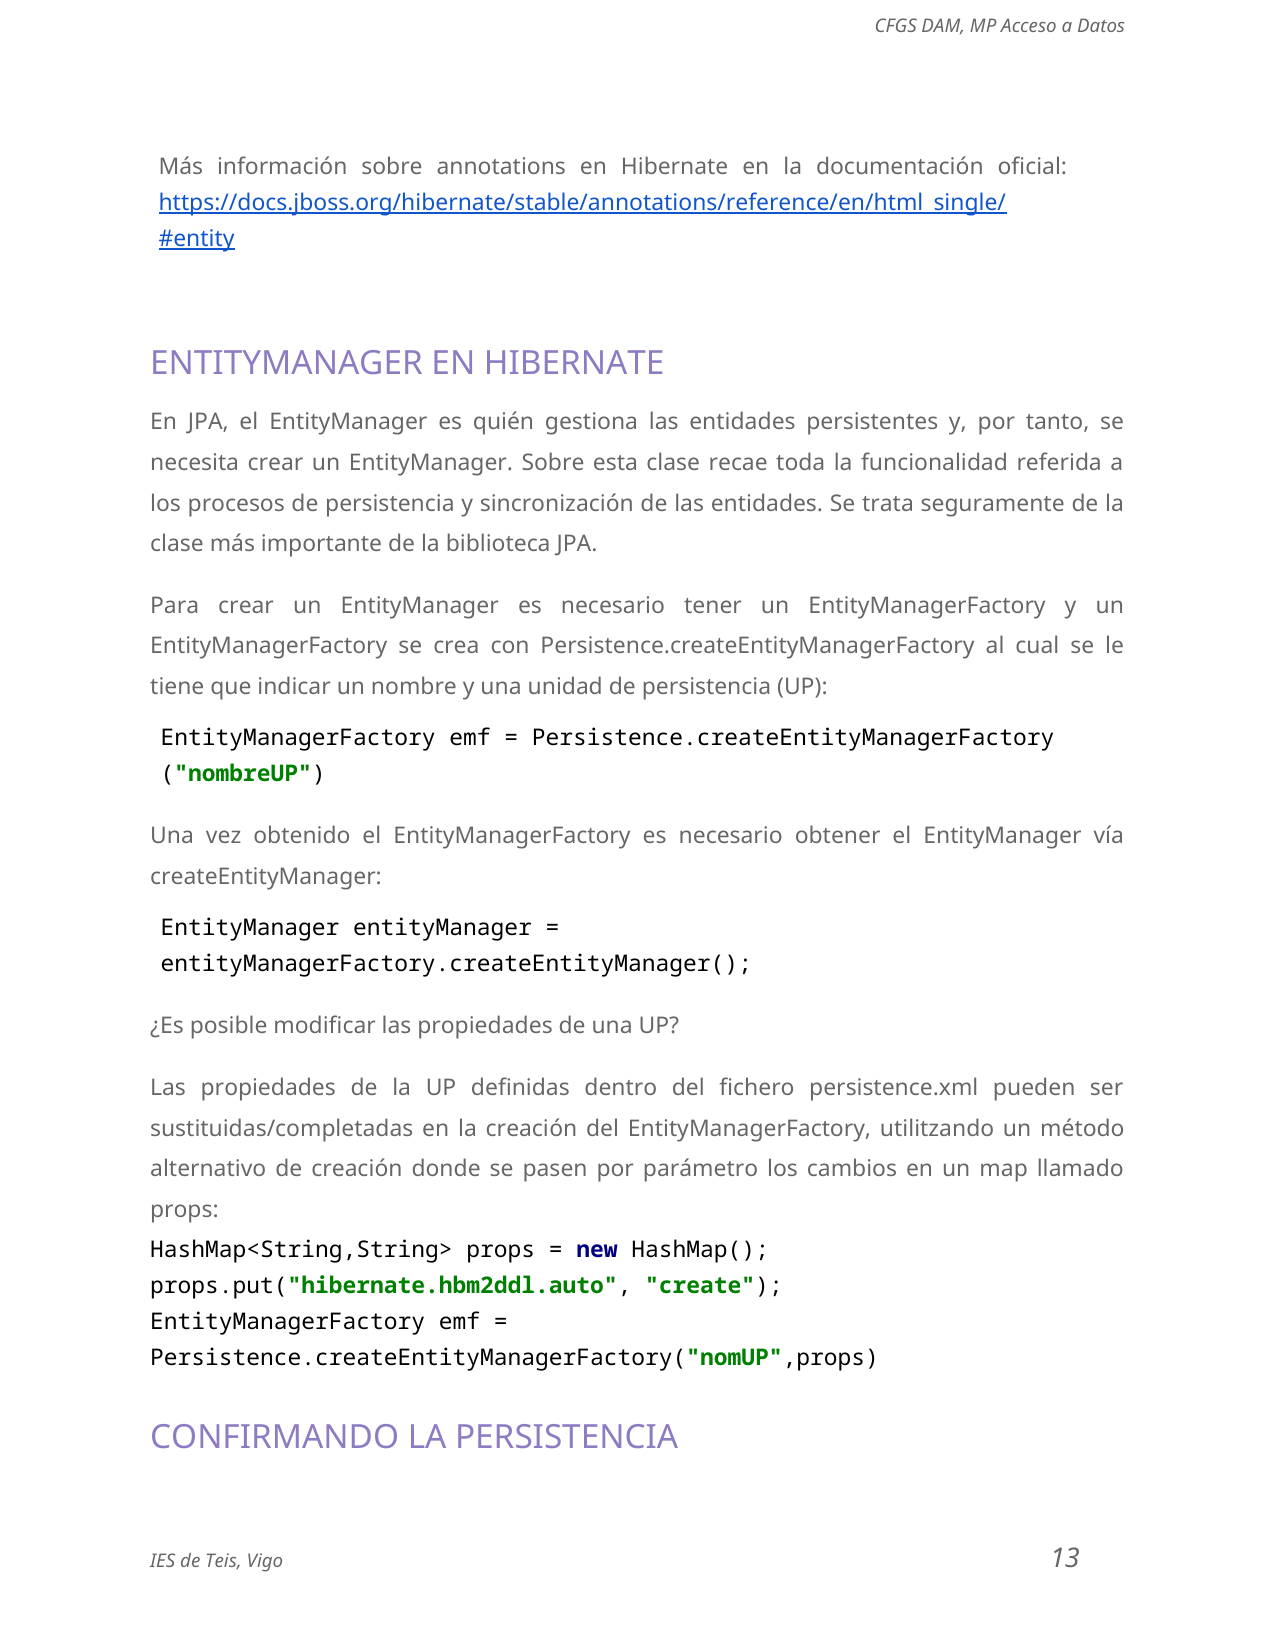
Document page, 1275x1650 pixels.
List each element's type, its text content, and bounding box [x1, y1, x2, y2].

subtitle CONFIRMANDO LA PERSISTENCIA [150, 1413, 1125, 1458]
table_header EntityManagerFactory emf = Persistence.createEntityManagerFactory ("nombreUP") [150, 711, 1125, 798]
table_header Más información sobre annotations en Hibernate en la documentación oficial: https://docs.jboss.org/hibernate/stable/annotations/reference/en/html_single/#entity [150, 150, 1077, 289]
text En JPA, el EntityManager es quién gestiona las entidades persistentes y, por tanto, se necesita crear un EntityManager. Sobre esta clase recae toda la funcionalidad referida a los procesos de persistencia y sincronización de las entidades. Se trata seguramente de la clase más importante de la biblioteca JPA. [150, 405, 1125, 558]
text Para crear un EntityManager es necesario tener un EntityManagerFactory y un EntityManagerFactory se crea con Persistence.createEntityManagerFactory al cual se le tiene que indicar un nombre y una unidad de persistencia (UP): [150, 589, 1125, 701]
subtitle ENTITYMANAGER EN HIBERNATE [150, 339, 1125, 384]
text HashMap<String,String> props = new HashMap(); props.put("hibernate.hbm2ddl.auto", "create"); EntityManagerFactory emf = Persistence.createEntityManagerFactory("nomUP",props) [150, 1233, 1125, 1372]
text Las propiedades de la UP definidas dentro del fichero persistence.xml pueden ser sustituidas/completadas en la creación del EntityManagerFactory, utilitzando un método alternativo de creación donde se pasen por parámetro los cambios en un map llamado props: [150, 1071, 1125, 1224]
table_header EntityManager entityManager = entityManagerFactory.createEntityManager(); [150, 901, 1125, 989]
text ¿Es posible modificar las propiedades de una UP? [150, 1009, 1125, 1041]
text Una vez obtenido el EntityManagerFactory es necesario obtener el EntityManager vía createEntityManager: [150, 819, 1125, 891]
